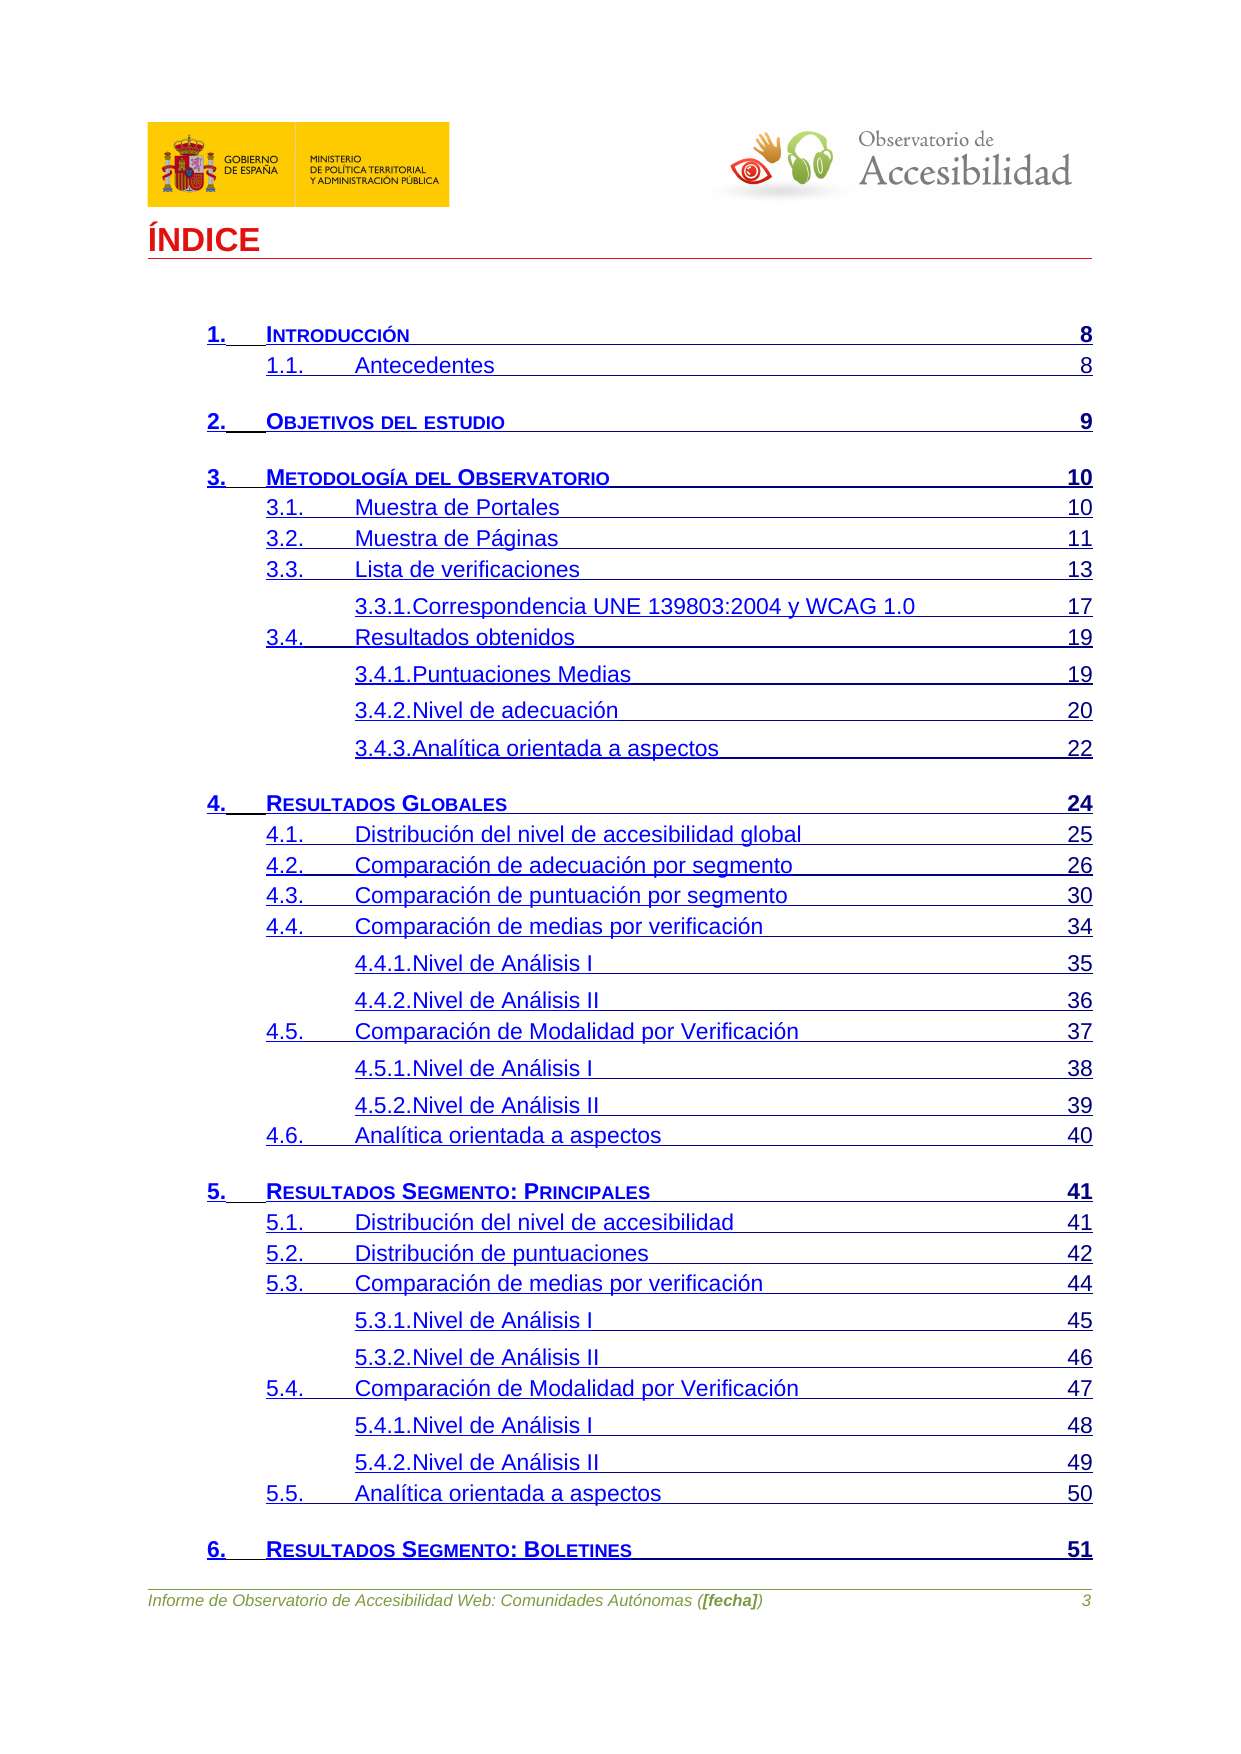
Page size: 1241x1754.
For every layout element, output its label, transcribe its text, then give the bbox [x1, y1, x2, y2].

text 6. Resultados Segmento: Boletines 51 [207, 1535, 1092, 1559]
text 4.1. Distribución del nivel de accesibilidad global 25 [266, 820, 1092, 844]
text [354, 684, 1092, 688]
text 4.4. Comparación de medias por verificación 34 [266, 912, 1092, 936]
text 5.4.2. Nivel de Análisis II 49 [354, 1448, 1092, 1472]
text 5.3. Comparación de medias por verificación 44 [266, 1269, 1092, 1293]
text 1.1. Antecedentes 8 [266, 351, 1092, 375]
text 5.4.1. Nivel de Análisis I 48 [354, 1411, 1092, 1435]
text 3. Metodología del Observatorio 10 [207, 463, 1092, 487]
text 5.5. Analítica orientada a aspectos 50 [266, 1479, 1092, 1503]
text 1. Introducción 8 [207, 321, 1092, 349]
text 4.4.2. Nivel de Análisis II 36 [354, 986, 1092, 1010]
text [266, 1146, 1092, 1150]
text 4.5. Comparación de Modalidad por Verificación 37 [266, 1017, 1092, 1041]
text 5.4. Comparación de Modalidad por Verificación 47 [266, 1374, 1092, 1398]
text 2. Objetivos del estudio 9 [207, 407, 1092, 431]
text 5.3.2. Nivel de Análisis II 46 [354, 1343, 1092, 1367]
text [354, 721, 1092, 725]
text 3.1. Muestra de Portales 10 [266, 493, 1092, 517]
text [354, 758, 1092, 762]
text [266, 1294, 1092, 1298]
text 4.2. Comparación de adecuación por segmento 26 [266, 851, 1092, 874]
text 3.4.3. Analítica orientada a aspectos 22 [354, 734, 1092, 757]
text 3.3.1. Correspondencia UNE 139803:2004 y WCAG 1.0 17 [354, 592, 1092, 616]
text [266, 518, 1092, 522]
text 3.4. Resultados obtenidos 19 [266, 623, 1092, 646]
text 4. Resultados Globales 24 [207, 789, 1092, 813]
text 4.3. Comparación de puntuación por segmento 30 [266, 882, 1092, 905]
text 3.4.2. Nivel de adecuación 20 [354, 697, 1092, 720]
text 5.3.1. Nivel de Análisis I 45 [354, 1307, 1092, 1330]
text 4.5.2. Nivel de Análisis II 39 [354, 1091, 1092, 1115]
text 4.4.1. Nivel de Análisis I 35 [354, 949, 1092, 973]
text 5.1. Distribución del nivel de accesibilidad 41 [266, 1208, 1092, 1232]
text 5.2. Distribución de puntuaciones 42 [266, 1239, 1092, 1263]
text 4.5.1. Nivel de Análisis I 38 [354, 1054, 1092, 1078]
text 5. Resultados Segmento: Principales 41 [207, 1177, 1092, 1205]
text 3.4.1. Puntuaciones Medias 19 [354, 660, 1092, 683]
text 4.6. Analítica orientada a aspectos 40 [266, 1122, 1092, 1145]
text [354, 1368, 1092, 1372]
text 3.3. Lista de verificaciones 13 [266, 555, 1092, 579]
text 3.2. Muestra de Páginas 11 [266, 524, 1092, 548]
text Índice [148, 220, 1092, 258]
